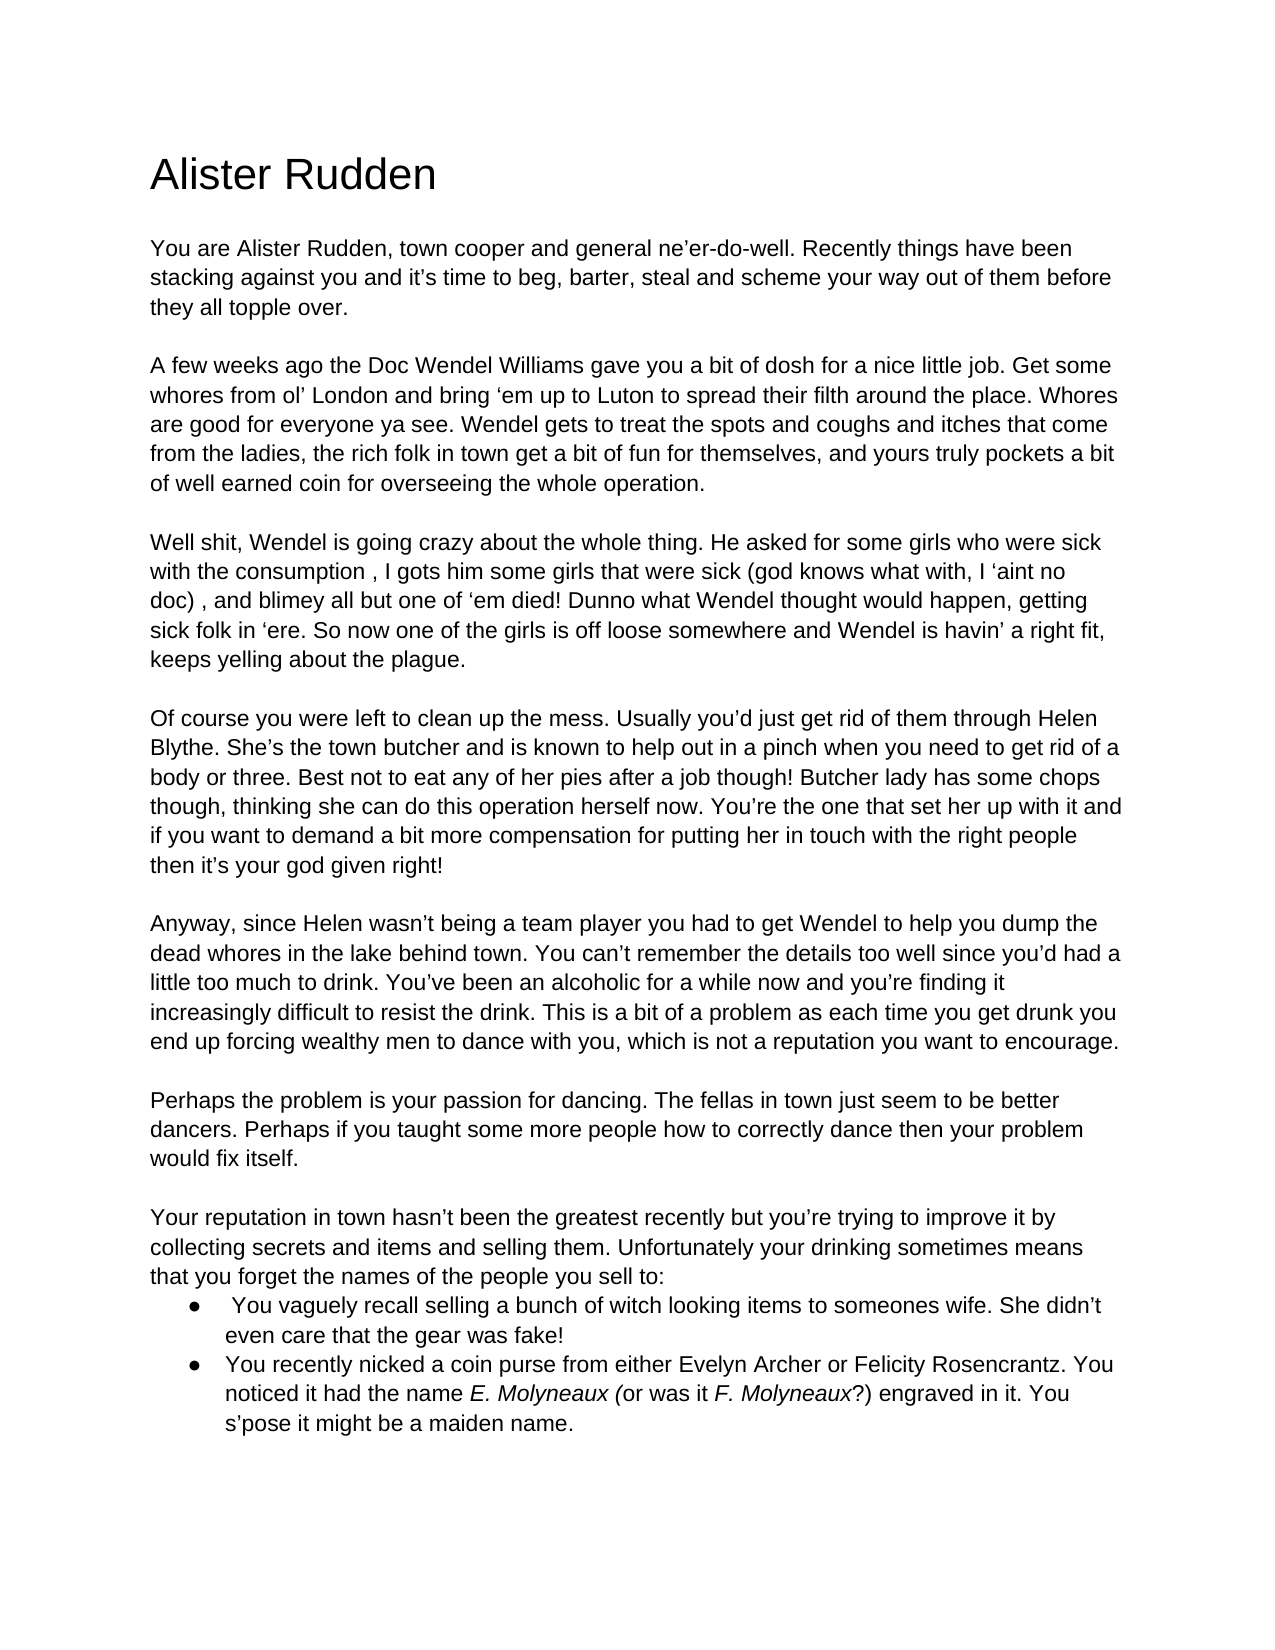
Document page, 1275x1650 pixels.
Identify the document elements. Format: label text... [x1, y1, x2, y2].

list You vaguely recall selling a bunch of witch looking items to someones wife. She didn’t even care that the gear was fake! [187, 1293, 1125, 1348]
text You are Alister Rudden, town cooper and general ne’er-do-well. Recently things have been stacking against you and it’s time to beg, barter, steal and scheme your way out of them before they all topple over. [150, 236, 1125, 320]
text Of course you were left to clean up the mess. Usually you’d just get rid of them through Helen Blythe. She’s the town butcher and is known to help out in a pinch when you need to get rid of a body or three. Best not to eat any of her pies after a job though! Butcher lady has some chops though, thinking she can do this operation herself now. You’re the one that set her up with it and if you want to demand a bit more compensation for putting her in touch with the right people then it’s your god given right! [150, 706, 1125, 878]
text Anyway, since Helen wasn’t being a team player you had to get Wendel to help you dump the dead whores in the lake behind town. You can’t remember the details too well since you’d had a little too much to drink. You’ve been an alcoholic for a while now and you’re finding it increasingly difficult to resist the drink. This is a bit of a problem as each time you get drunk you end up forcing wealthy men to dance with you, which is not a reputation you want to encourage. [150, 911, 1125, 1054]
text Your reputation in town hasn’t been the greatest recently but you’re trying to improve it by collecting secrets and items and selling them. Unfortunately your drinking sometimes means that you forget the names of the people you sell to: [150, 1205, 1125, 1289]
title Alister Rudden [150, 150, 1125, 199]
list You recently nicked a coin purse from either Evelyn Archer or Felicity Rosencrantz. You noticed it had the name E. Molyneaux (or was it F. Molyneaux?) engraved in it. You s’pose it might be a maiden name. [187, 1352, 1125, 1436]
text Well shit, Wendel is going crazy about the whole thing. He asked for some girls who were sick with the consumption , I gots him some girls that were sick (god knows what with, I ‘aint no doc) , and blimey all but one of ‘em died! Dunno what Wendel thought would happen, getting sick folk in ‘ere. So now one of the girls is off loose somewhere and Wendel is havin’ a right fit, keeps yelling about the plague. [150, 529, 1125, 672]
text Perhaps the problem is your passion for dancing. The fellas in town just seem to be better dancers. Perhaps if you taught some more people how to correctly dance then your problem would fix itself. [150, 1087, 1125, 1172]
text A few weeks ago the Doc Wendel Williams gave you a bit of dosh for a nice little job. Get some whores from ol’ London and bring ‘em up to Luton to spread their filth around the place. Whores are good for everyone ya see. Wendel gets to treat the spots and coughs and itches that come from the ladies, the rich folk in town get a bit of fun for themselves, and yours truly pockets a bit of well earned coin for overseeing the whole operation. [150, 353, 1125, 496]
